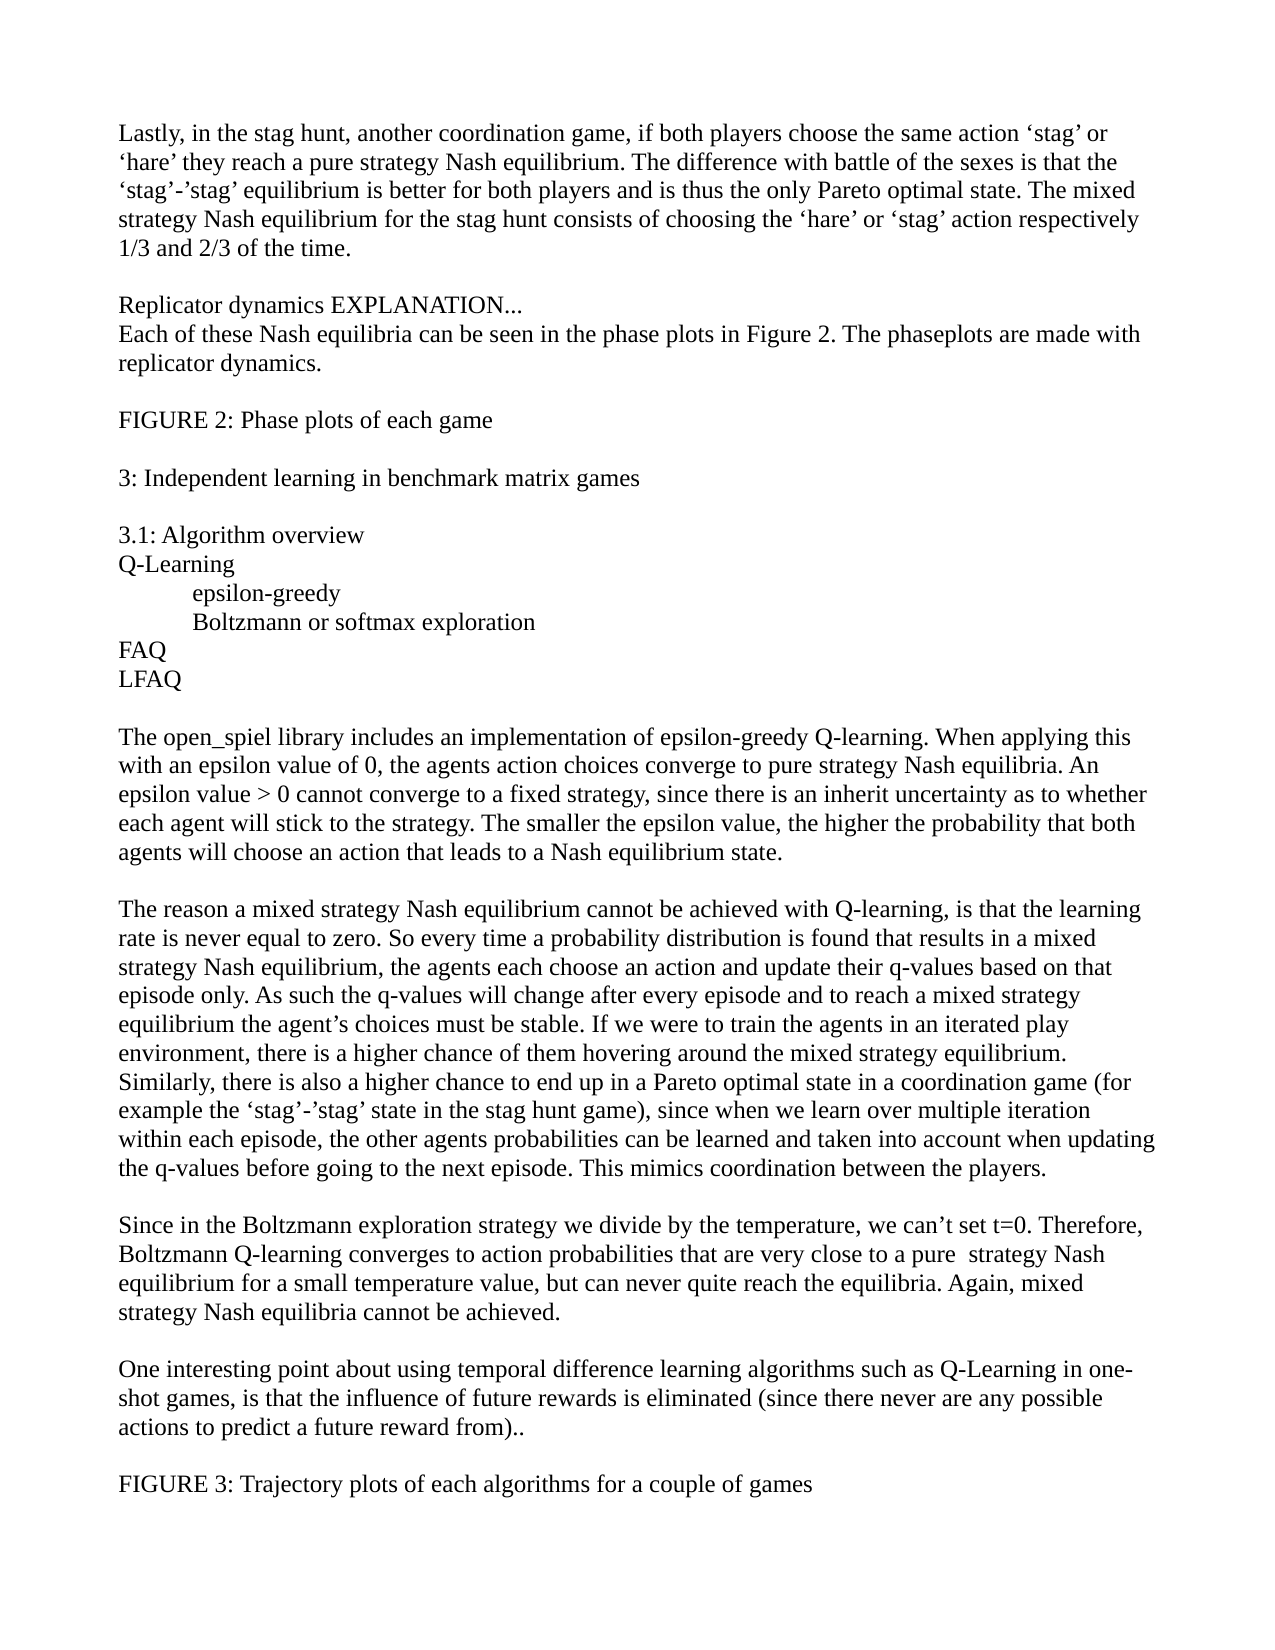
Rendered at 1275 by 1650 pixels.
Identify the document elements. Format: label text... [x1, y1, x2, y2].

text Q-Learning [118, 549, 1157, 578]
text One interesting point about using temporal difference learning algorithms such as Q-Learning in one-shot games, is that the influence of future rewards is eliminated (since there never are any possible actions to predict a future reward from).. [118, 1354, 1157, 1441]
text Each of these Nash equilibria can be seen in the phase plots in Figure 2. The phaseplots are made with replicator dynamics. [118, 319, 1157, 377]
text 3.1: Algorithm overview [118, 521, 1157, 549]
text The open_spiel library includes an implementation of epsilon-greedy Q-learning. When applying this with an epsilon value of 0, the agents action choices converge to pure strategy Nash equilibria. An epsilon value > 0 cannot converge to a fixed strategy, since there is an inherit uncertainty as to whether each agent will stick to the strategy. The smaller the epsilon value, the higher the probability that both agents will choose an action that leads to a Nash equilibrium state. [118, 722, 1157, 866]
text epsilon-greedy [118, 578, 1157, 607]
text LFAQ [118, 664, 1157, 693]
text 3: Independent learning in benchmark matrix games [118, 463, 1157, 492]
text Replicator dynamics EXPLANATION... [118, 291, 1157, 319]
text Lastly, in the stag hunt, another coordination game, if both players choose the same action ‘stag’ or ‘hare’ they reach a pure strategy Nash equilibrium. The difference with battle of the sexes is that the ‘stag’-’stag’ equilibrium is better for both players and is thus the only Pareto optimal state. The mixed strategy Nash equilibrium for the stag hunt consists of choosing the ‘hare’ or ‘stag’ action respectively 1/3 and 2/3 of the time. [118, 118, 1157, 262]
text FIGURE 3: Trajectory plots of each algorithms for a couple of games [118, 1469, 1157, 1498]
text Boltzmann or softmax exploration [118, 607, 1157, 636]
text Since in the Boltzmann exploration strategy we divide by the temperature, we can’t set t=0. Therefore, Boltzmann Q-learning converges to action probabilities that are very close to a pure strategy Nash equilibrium for a small temperature value, but can never quite reach the equilibria. Again, mixed strategy Nash equilibria cannot be achieved. [118, 1211, 1157, 1326]
text FAQ [118, 636, 1157, 664]
text FIGURE 2: Phase plots of each game [118, 406, 1157, 434]
text The reason a mixed strategy Nash equilibrium cannot be achieved with Q-learning, is that the learning rate is never equal to zero. So every time a probability distribution is found that results in a mixed strategy Nash equilibrium, the agents each choose an action and update their q-values based on that episode only. As such the q-values will change after every episode and to reach a mixed strategy equilibrium the agent’s choices must be stable. If we were to train the agents in an iterated play environment, there is a higher chance of them hovering around the mixed strategy equilibrium. Similarly, there is also a higher chance to end up in a Pareto optimal state in a coordination game (for example the ‘stag’-’stag’ state in the stag hunt game), since when we learn over multiple iteration within each episode, the other agents probabilities can be learned and taken into account when updating the q-values before going to the next episode. This mimics coordination between the players. [118, 894, 1157, 1182]
